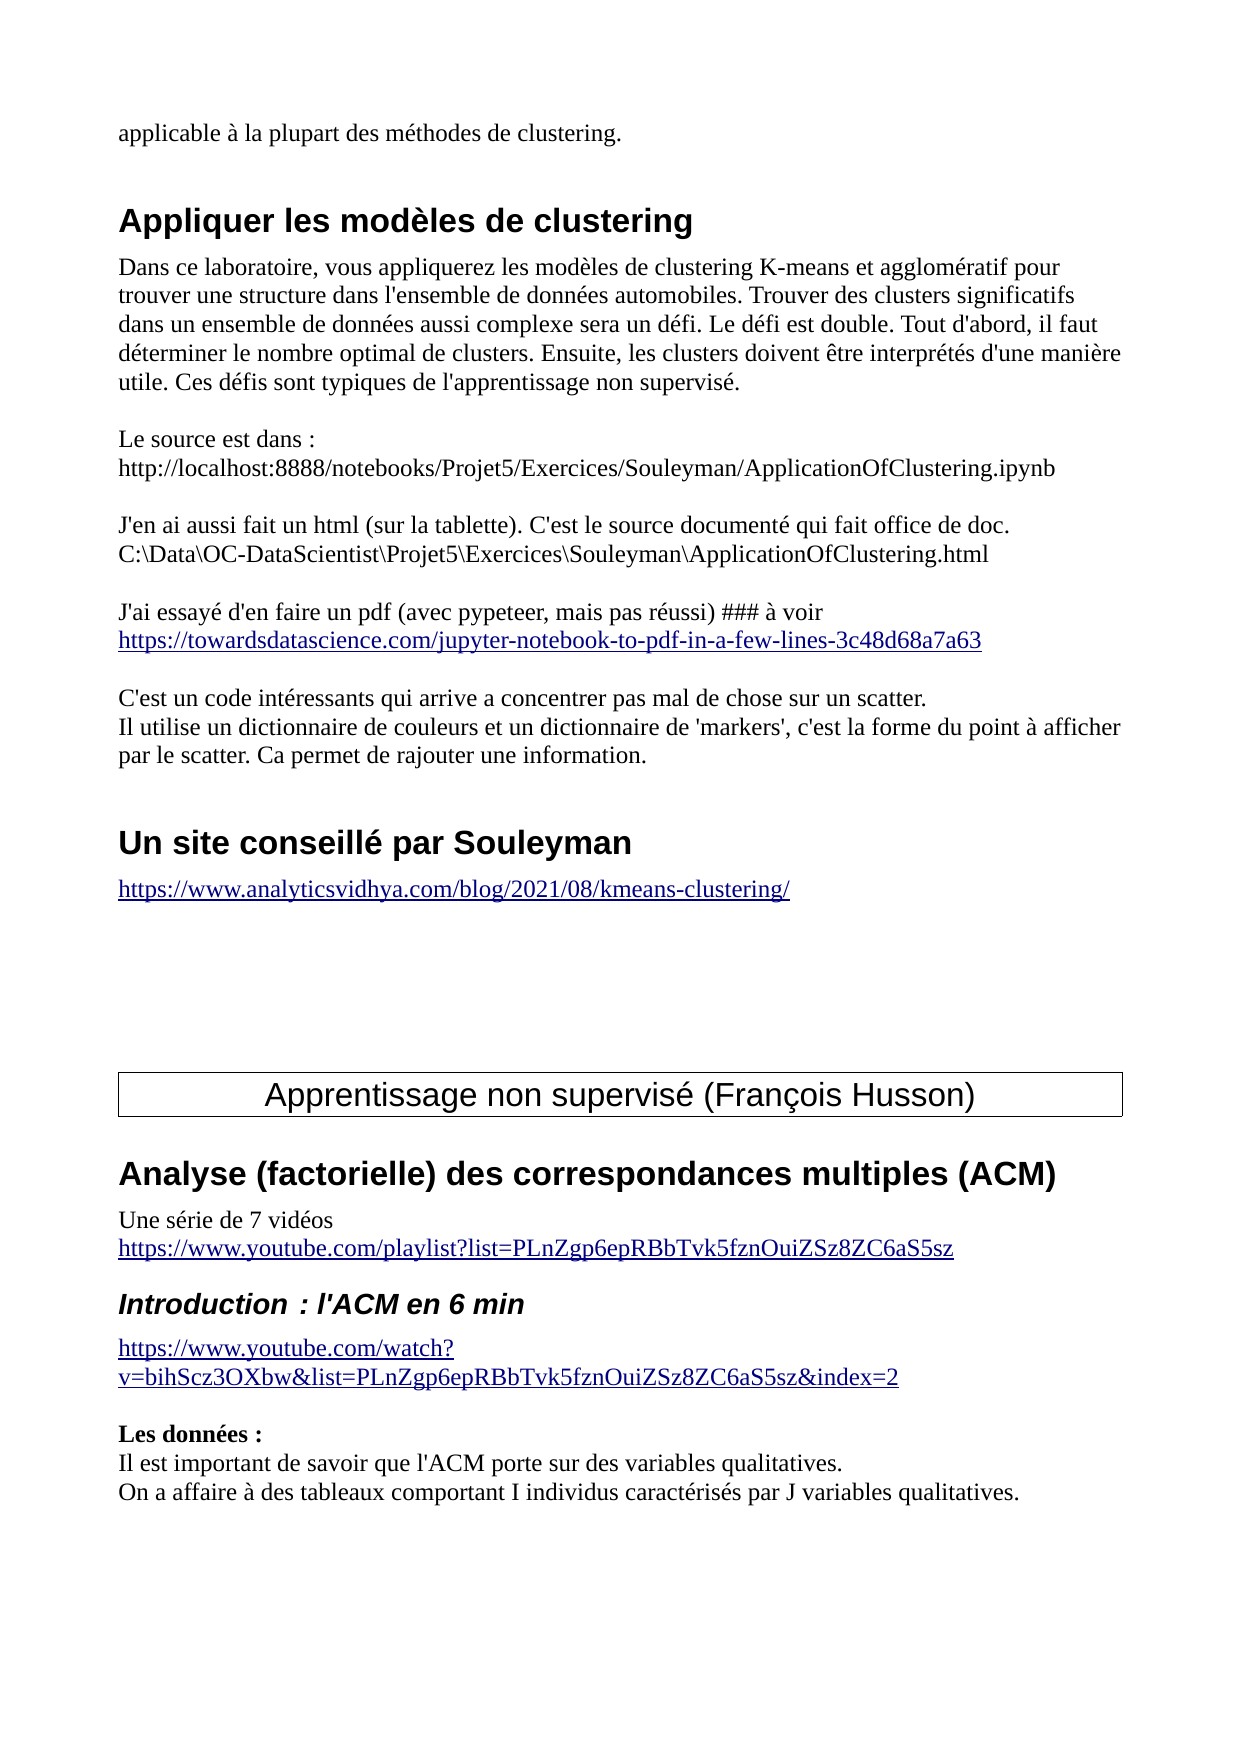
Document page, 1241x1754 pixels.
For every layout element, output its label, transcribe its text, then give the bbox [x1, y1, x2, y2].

text https://www.youtube.com/watch?v=bihScz3OXbw&list=PLnZgp6epRBbTvk5fznOuiZSz8ZC6aS5sz&index=2 [118, 1333, 1122, 1391]
subtitle Apprentissage non supervisé (François Husson) [119, 1073, 1122, 1116]
subtitle Analyse (factorielle) des correspondances multiples (ACM) [118, 1154, 1122, 1192]
text https://towardsdatascience.com/jupyter-notebook-to-pdf-in-a-few-lines-3c48d68a7a63 [118, 626, 1122, 654]
text Les données : [118, 1419, 1122, 1448]
text https://www.youtube.com/playlist?list=PLnZgp6epRBbTvk5fznOuiZSz8ZC6aS5sz [118, 1233, 1122, 1262]
text C'est un code intéressants qui arrive a concentrer pas mal de chose sur un scatter. [118, 683, 1122, 712]
text Il est important de savoir que l'ACM porte sur des variables qualitatives. [118, 1448, 1122, 1477]
subtitle Un site conseillé par Souleyman [118, 823, 1122, 862]
text https://www.analyticsvidhya.com/blog/2021/08/kmeans-clustering/ [118, 874, 1122, 903]
text http://localhost:8888/notebooks/Projet5/Exercices/Souleyman/ApplicationOfClustering.ipynb [118, 453, 1122, 482]
subtitle Introduction : l'ACM en 6 min [118, 1287, 1122, 1321]
text Le source est dans : [118, 424, 1122, 453]
text C:\Data\OC-DataScientist\Projet5\Exercices\Souleyman\ApplicationOfClustering.html [118, 539, 1122, 568]
text J'ai essayé d'en faire un pdf (avec pypeteer, mais pas réussi) ### à voir [118, 597, 1122, 626]
text J'en ai aussi fait un html (sur la tablette). C'est le source documenté qui fait office de doc. [118, 511, 1122, 539]
text On a affaire à des tableaux comportant I individus caractérisés par J variables qualitatives. [118, 1477, 1122, 1506]
text Dans ce laboratoire, vous appliquerez les modèles de clustering K-means et agglomératif pour trouver une structure dans l'ensemble de données automobiles. Trouver des clusters significatifs dans un ensemble de données aussi complexe sera un défi. Le défi est double. Tout d'abord, il faut déterminer le nombre optimal de clusters. Ensuite, les clusters doivent être interprétés d'une manière utile. Ces défis sont typiques de l'apprentissage non supervisé. [118, 252, 1122, 396]
subtitle Appliquer les modèles de clustering [118, 201, 1122, 239]
text Une série de 7 vidéos [118, 1205, 1122, 1233]
text Il utilise un dictionnaire de couleurs et un dictionnaire de 'markers', c'est la forme du point à afficher par le scatter. Ca permet de rajouter une information. [118, 712, 1122, 769]
text applicable à la plupart des méthodes de clustering. [118, 118, 1122, 147]
